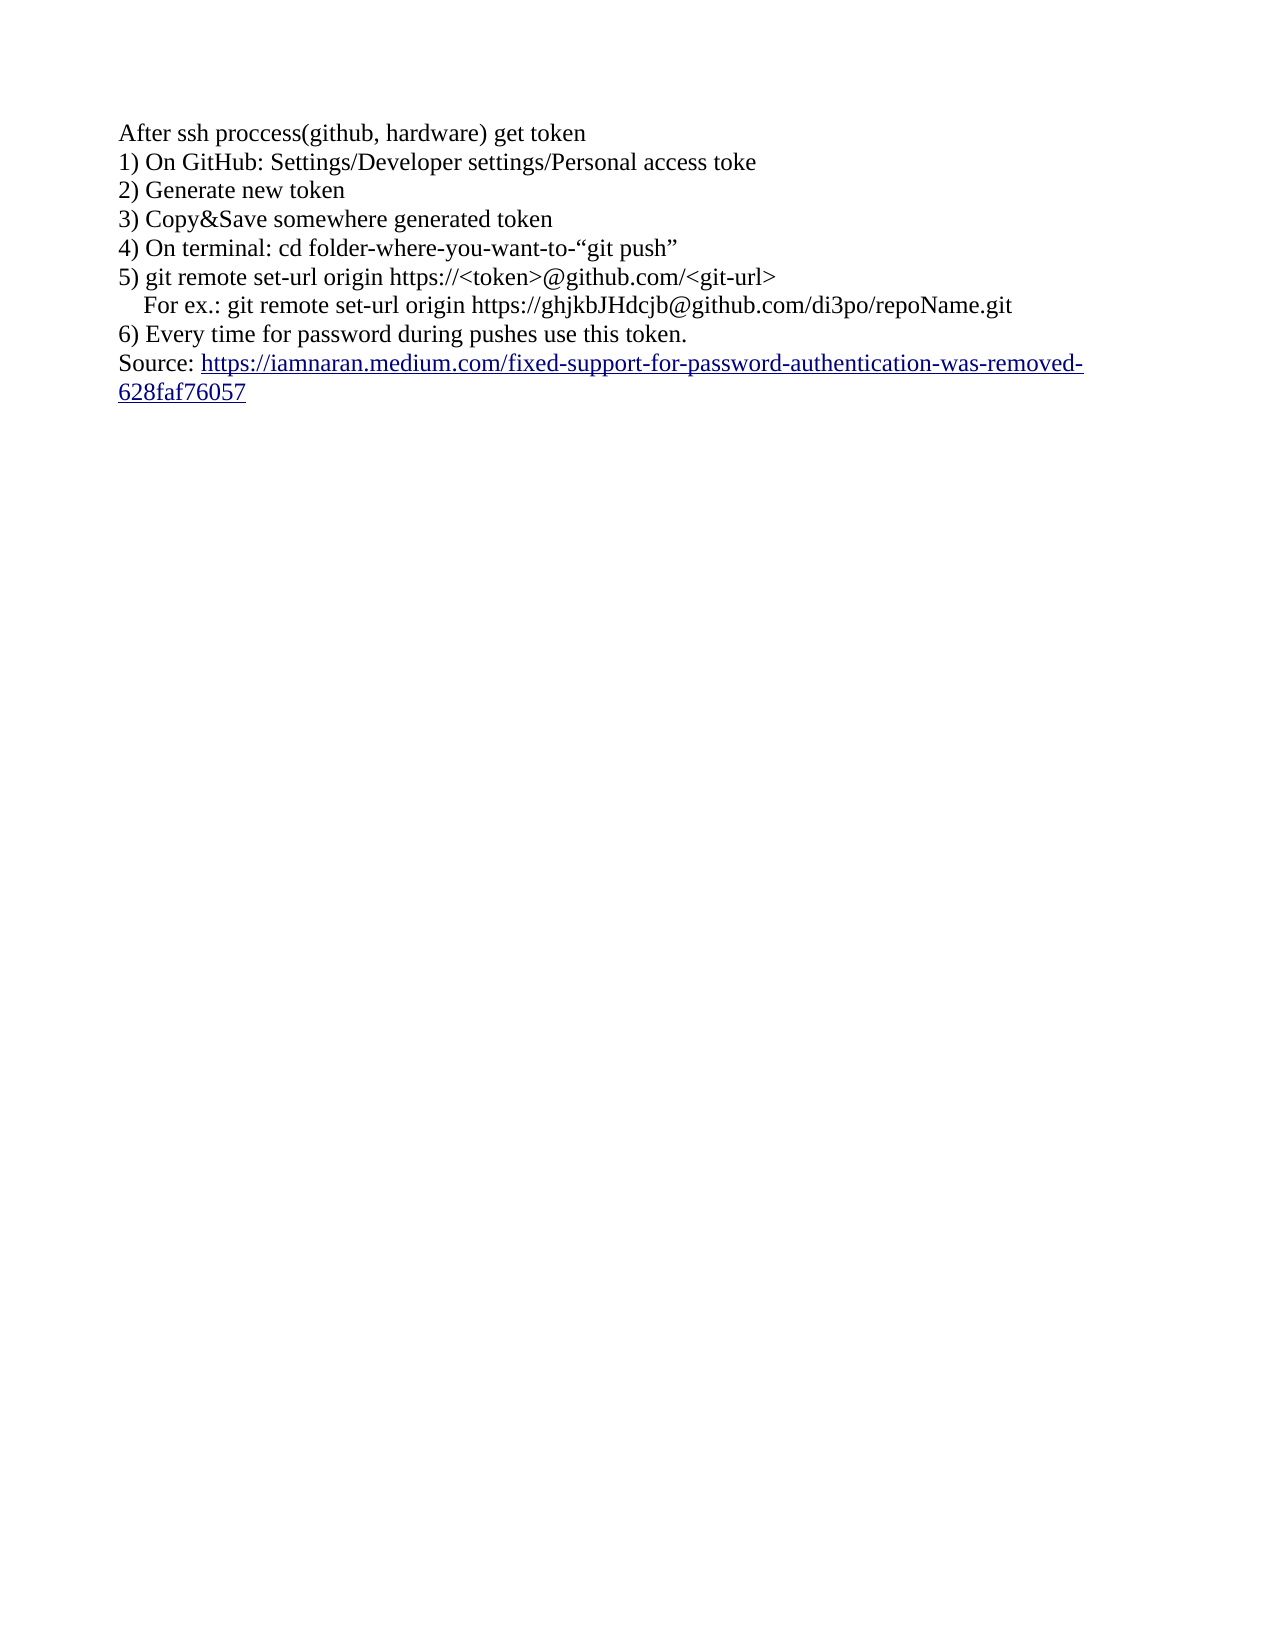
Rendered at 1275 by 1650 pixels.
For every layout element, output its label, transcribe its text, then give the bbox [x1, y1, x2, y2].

text 4) On terminal: cd folder-where-you-want-to-“git push” [118, 233, 1157, 262]
text For ex.: git remote set-url origin https://ghjkbJHdcjb@github.com/di3po/repoName.git [118, 291, 1157, 319]
text Source: https://iamnaran.medium.com/fixed-support-for-password-authentication-was-removed-628faf76057 [118, 348, 1157, 406]
text 5) git remote set-url origin https://<token>@github.com/<git-url> [118, 262, 1157, 291]
text 1) On GitHub: Settings/Developer settings/Personal access toke [118, 147, 1157, 176]
text 3) Copy&Save somewhere generated token [118, 204, 1157, 233]
text 6) Every time for password during pushes use this token. [118, 319, 1157, 348]
text After ssh proccess(github, hardware) get token [118, 118, 1157, 147]
text 2) Generate new token [118, 176, 1157, 204]
